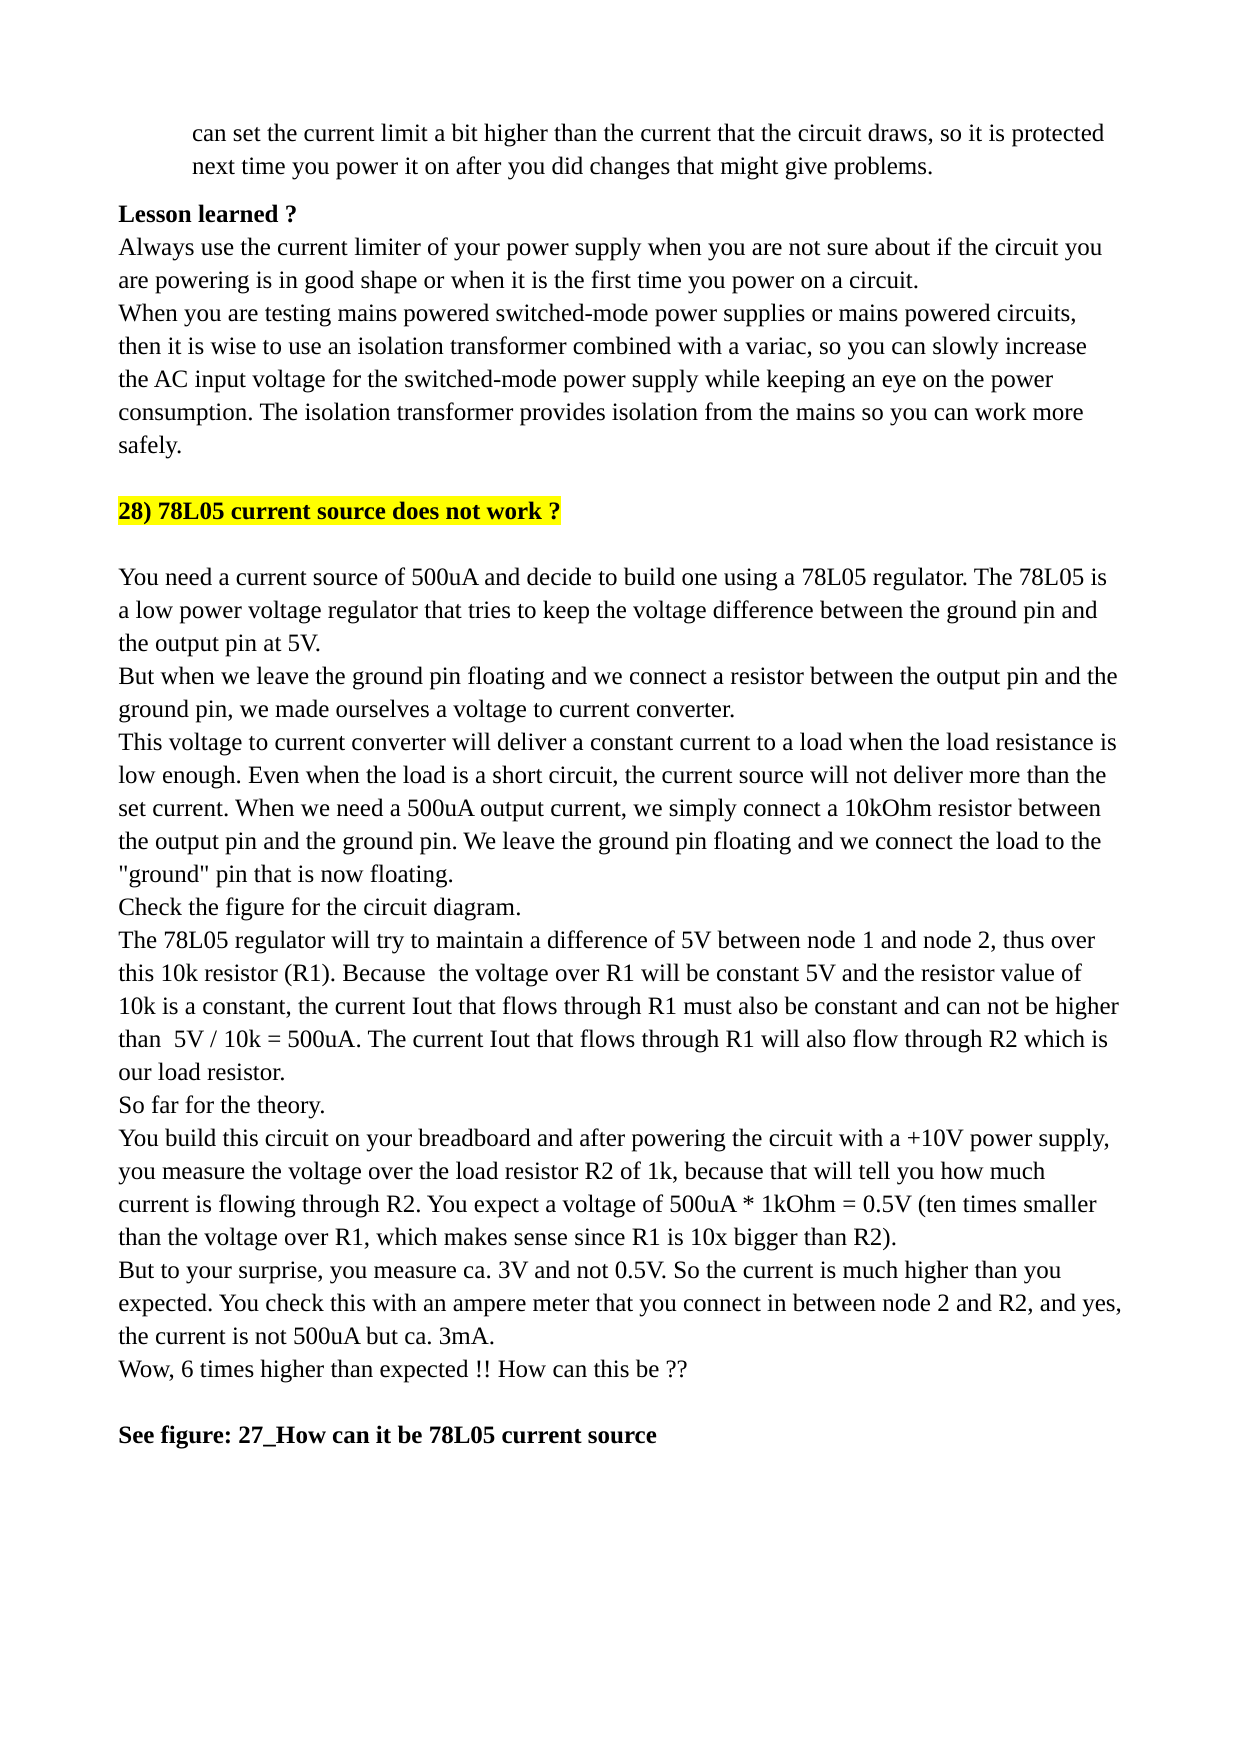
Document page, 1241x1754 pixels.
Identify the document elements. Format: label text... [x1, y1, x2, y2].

text Lesson learned ? Always use the current limiter of your power supply when you are not sure about if the circuit you are powering is in good shape or when it is the first time you power on a circuit. When you are testing mains powered switched-mode power supplies or mains powered circuits, then it is wise to use an isolation transformer combined with a variac, so you can slowly increase the AC input voltage for the switched-mode power supply while keeping an eye on the power consumption. The isolation transformer provides isolation from the mains so you can work more safely. 28) 78L05 current source does not work ? You need a current source of 500uA and decide to build one using a 78L05 regulator. The 78L05 is a low power voltage regulator that tries to keep the voltage difference between the ground pin and the output pin at 5V. But when we leave the ground pin floating and we connect a resistor between the output pin and the ground pin, we made ourselves a voltage to current converter. This voltage to current converter will deliver a constant current to a load when the load resistance is low enough. Even when the load is a short circuit, the current source will not deliver more than the set current. When we need a 500uA output current, we simply connect a 10kOhm resistor between the output pin and the ground pin. We leave the ground pin floating and we connect the load to the "ground" pin that is now floating. Check the figure for the circuit diagram. The 78L05 regulator will try to maintain a difference of 5V between node 1 and node 2, thus over this 10k resistor (R1). Because the voltage over R1 will be constant 5V and the resistor value of 10k is a constant, the current Iout that flows through R1 must also be constant and can not be higher than 5V / 10k = 500uA. The current Iout that flows through R1 will also flow through R2 which is our load resistor. So far for the theory. You build this circuit on your breadboard and after powering the circuit with a +10V power supply, you measure the voltage over the load resistor R2 of 1k, because that will tell you how much current is flowing through R2. You expect a voltage of 500uA * 1kOhm = 0.5V (ten times smaller than the voltage over R1, which makes sense since R1 is 10x bigger than R2). But to your surprise, you measure ca. 3V and not 0.5V. So the current is much higher than you expected. You check this with an ampere meter that you connect in between node 2 and R2, and yes, the current is not 500uA but ca. 3mA. Wow, 6 times higher than expected !! How can this be ?? See figure: 27_How can it be 78L05 current source [118, 199, 1122, 1449]
list can set the current limit a bit higher than the current that the circuit draws, so it is protected next time you power it on after you did changes that might give problems. [162, 118, 1122, 180]
